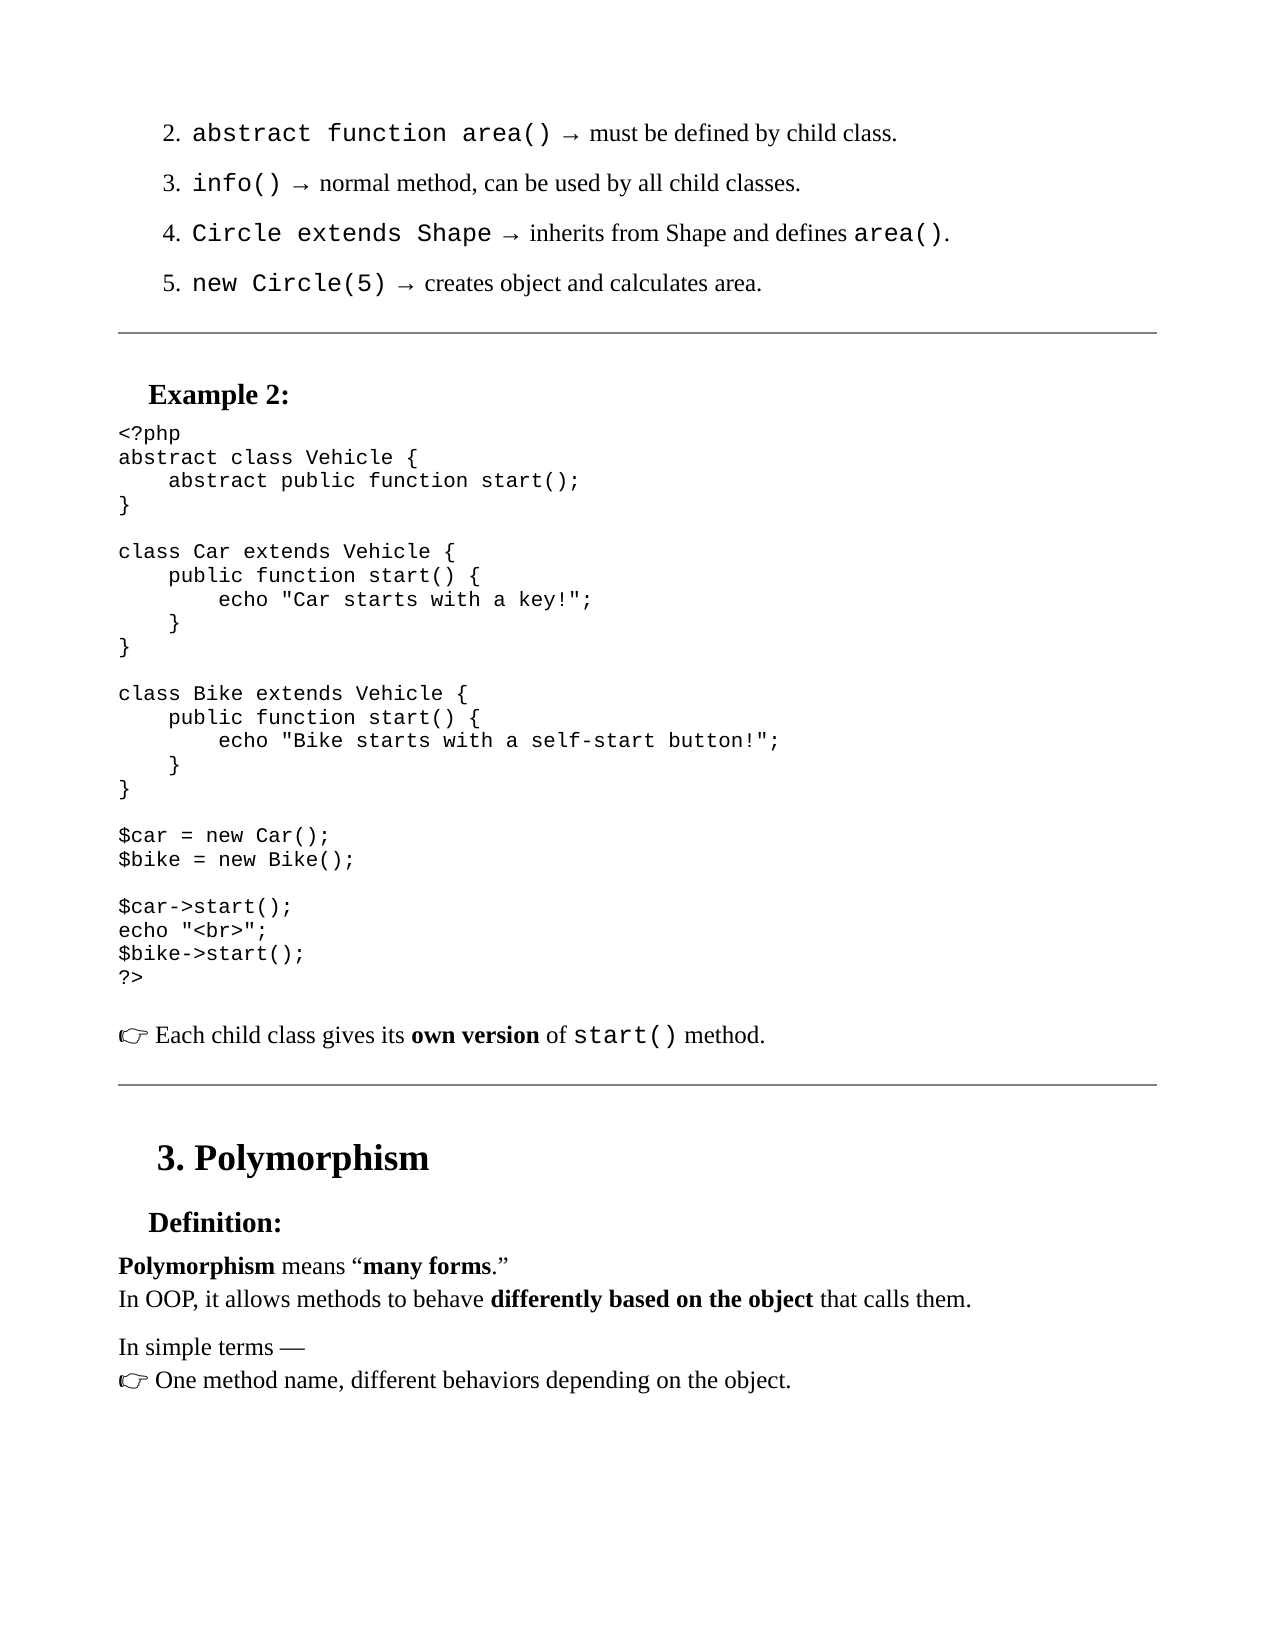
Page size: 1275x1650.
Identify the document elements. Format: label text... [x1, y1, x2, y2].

list abstract function area() → must be defined by child class. [162, 118, 1157, 149]
text 👉 Each child class gives its own version of start() method. [118, 1020, 1157, 1051]
text <?php [118, 423, 1157, 447]
text $car->start(); [118, 896, 1157, 919]
text } [118, 754, 1157, 778]
list info() → normal method, can be used by all child classes. [162, 168, 1157, 199]
text $car = new Car(); [118, 825, 1157, 849]
text } [118, 636, 1157, 659]
text } [118, 612, 1157, 636]
text public function start() { [118, 707, 1157, 730]
subtitle 🔹 Example 2: [118, 377, 1157, 411]
list new Circle(5) → creates object and calculates area. [162, 268, 1157, 299]
text $bike->start(); [118, 943, 1157, 967]
text class Bike extends Vehicle { [118, 683, 1157, 707]
text $bike = new Bike(); [118, 849, 1157, 872]
subtitle 🔹 Definition: [118, 1205, 1157, 1239]
text abstract class Vehicle { [118, 447, 1157, 470]
list Circle extends Shape → inherits from Shape and defines area(). [162, 218, 1157, 249]
text ?> [118, 967, 1157, 991]
text class Car extends Vehicle { [118, 541, 1157, 565]
text public function start() { [118, 565, 1157, 588]
subtitle 🔸 3. Polymorphism [118, 1135, 1157, 1178]
text echo "<br>"; [118, 919, 1157, 943]
text } [118, 778, 1157, 801]
text abstract public function start(); [118, 470, 1157, 494]
text echo "Bike starts with a self-start button!"; [118, 730, 1157, 754]
text Polymorphism means “many forms.” In OOP, it allows methods to behave differently based on the object that calls them. [118, 1251, 1157, 1313]
text In simple terms — 👉 One method name, different behaviors depending on the object. [118, 1332, 1157, 1394]
text } [118, 494, 1157, 518]
text echo "Car starts with a key!"; [118, 588, 1157, 612]
